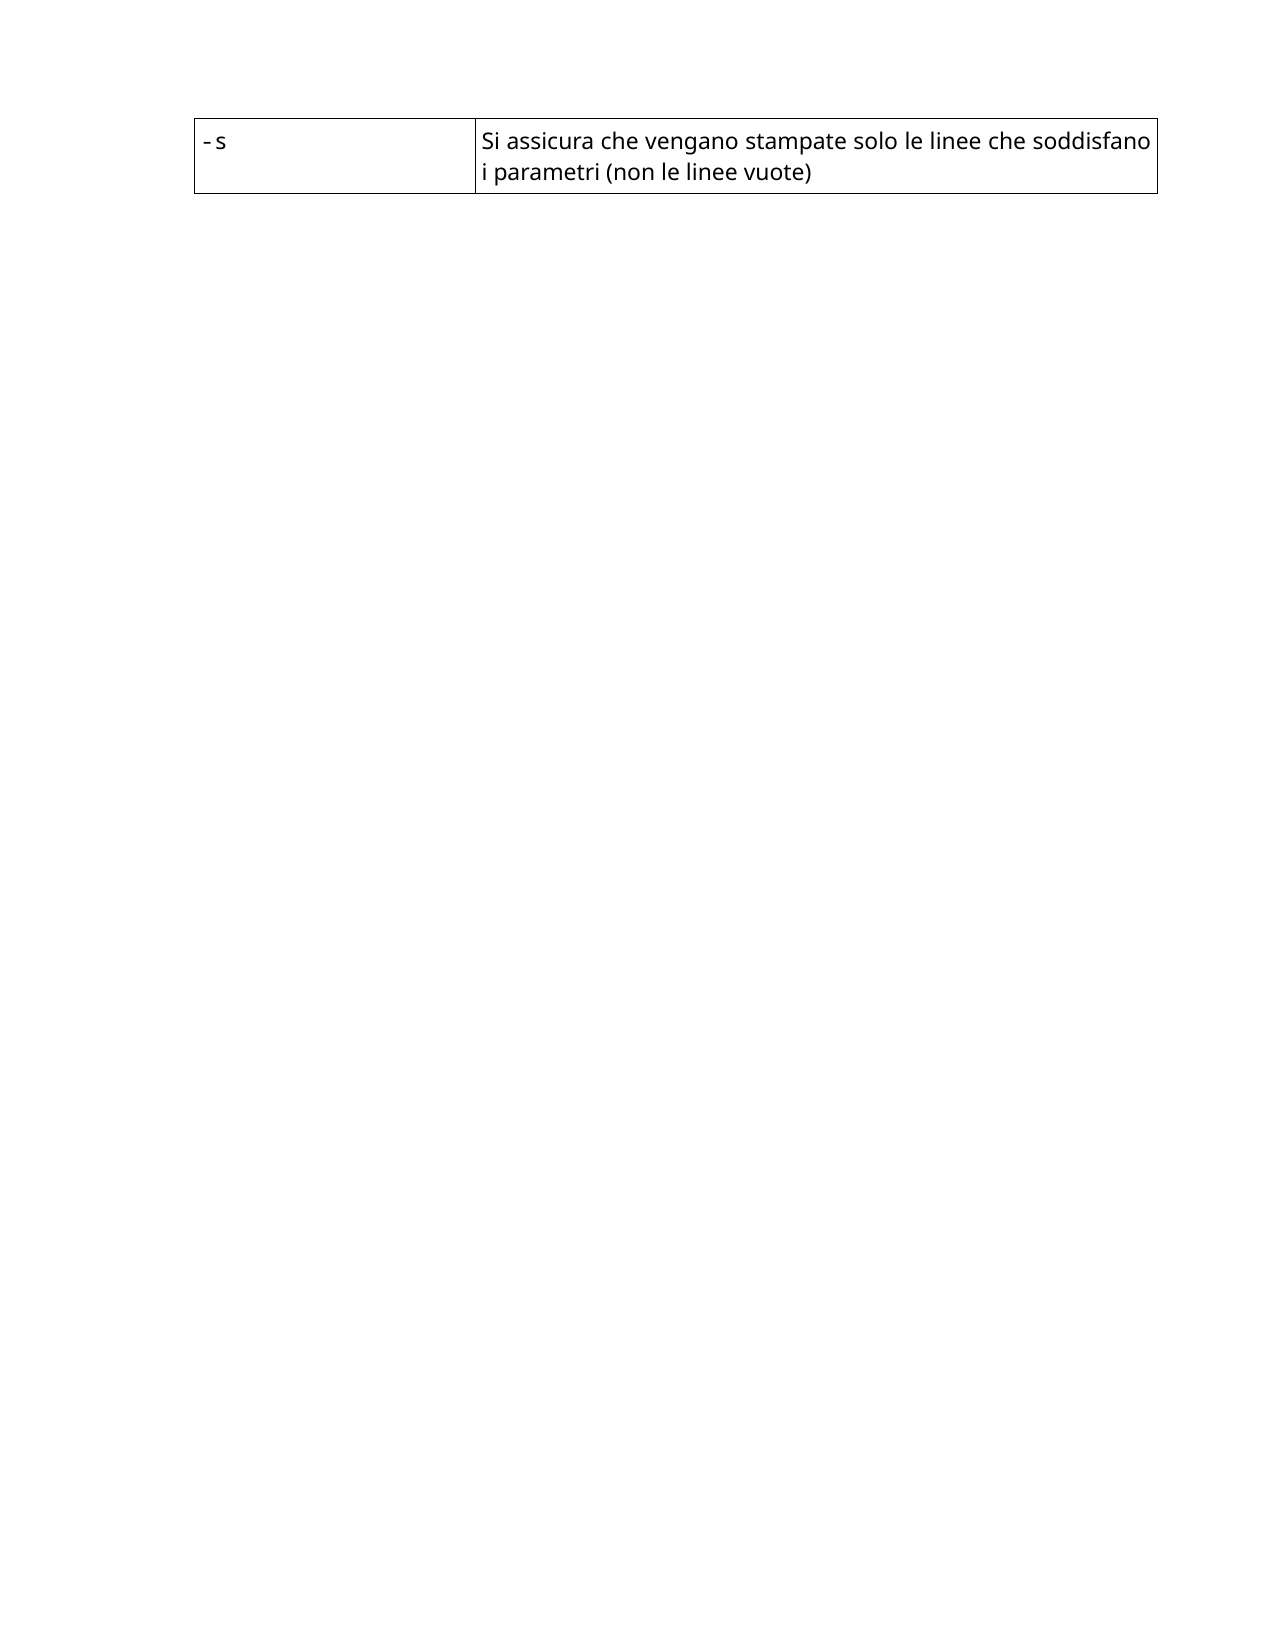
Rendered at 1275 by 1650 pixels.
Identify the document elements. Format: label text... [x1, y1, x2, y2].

table_cell Si assicura che vengano stampate solo le linee che soddisfano i parametri (non le linee vuote) [476, 119, 1157, 193]
table_cell -s [195, 119, 475, 193]
